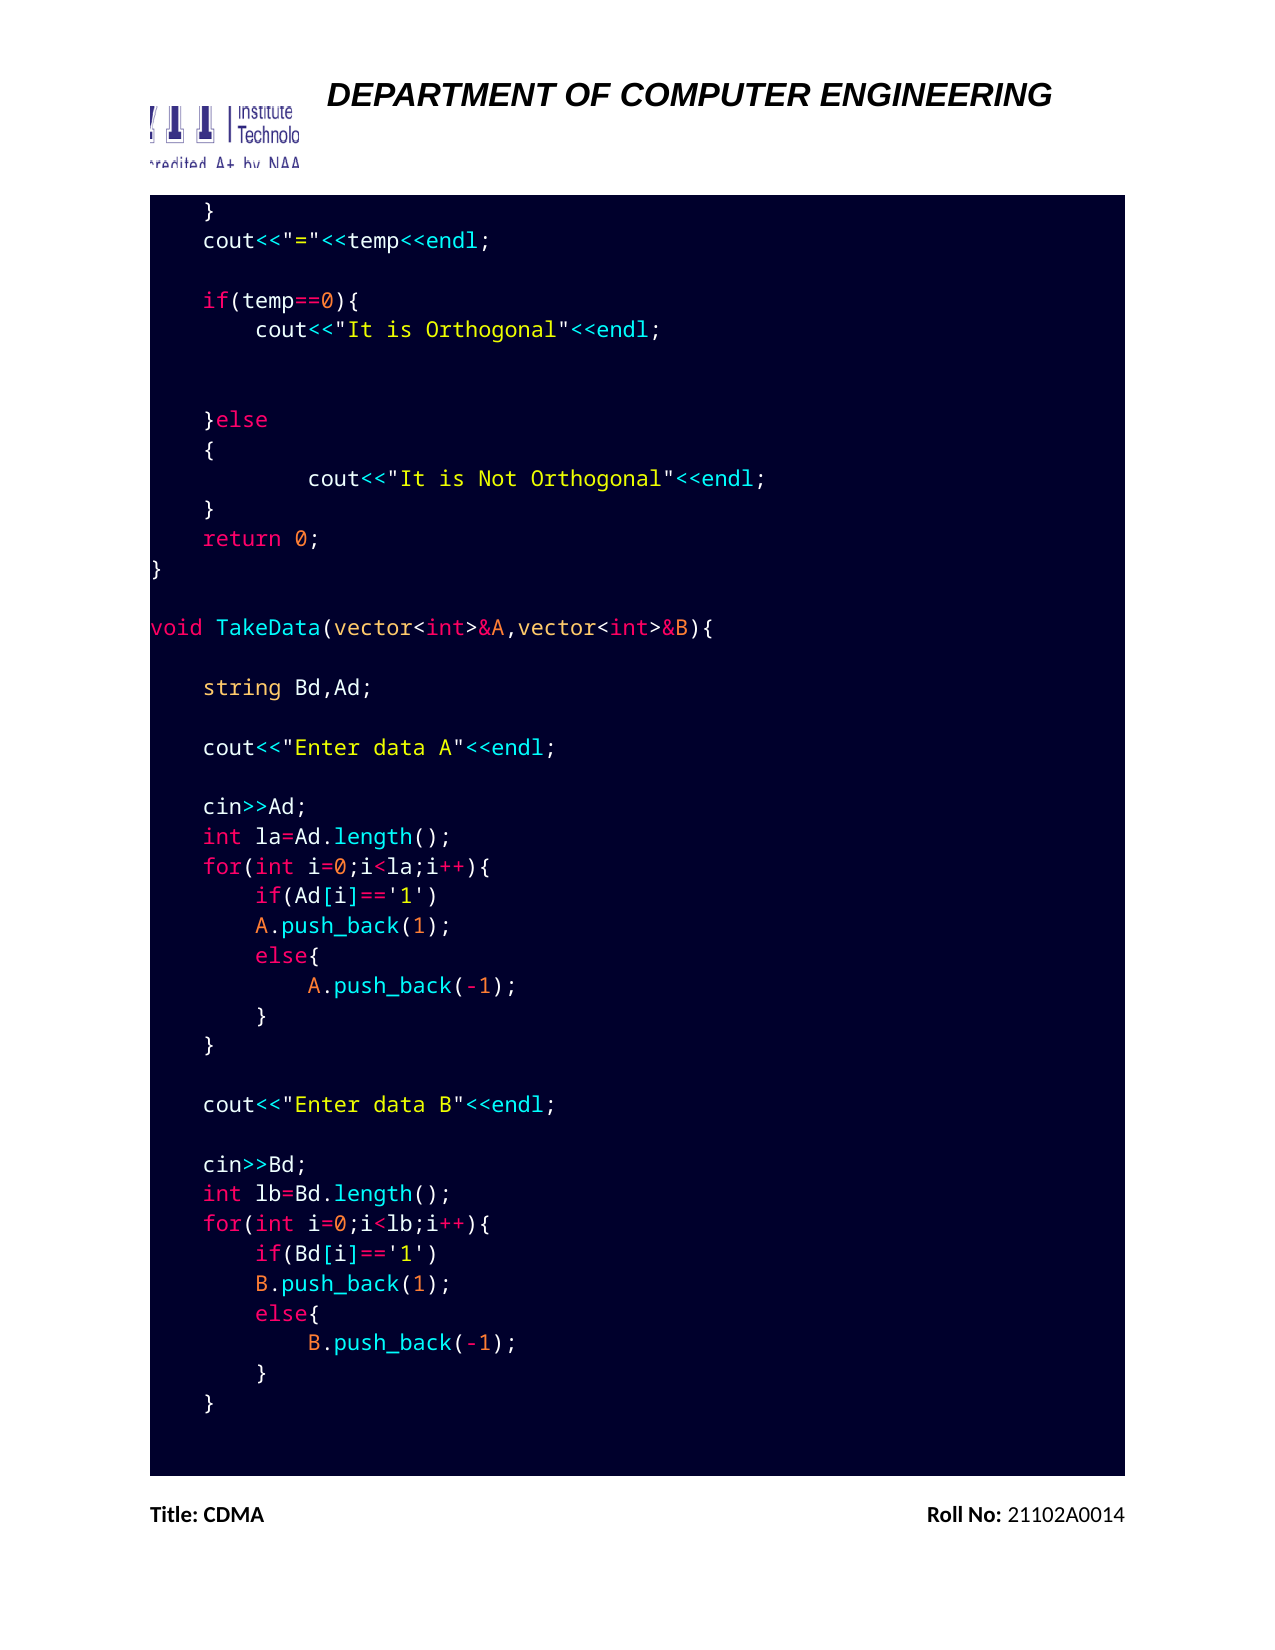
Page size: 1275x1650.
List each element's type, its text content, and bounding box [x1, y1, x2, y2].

text if(Bd[i]=='1') [150, 1238, 1125, 1268]
text cout<<"Enter data B"<<endl; [150, 1089, 1125, 1119]
text cout<<"It is Not Orthogonal"<<endl; [150, 463, 1125, 493]
text cin>>Ad; [150, 791, 1125, 821]
text }else [150, 404, 1125, 433]
text B.push_back(-1); [150, 1327, 1125, 1357]
text cout<<"It is Orthogonal"<<endl; [150, 314, 1125, 344]
text string Bd,Ad; [150, 672, 1125, 702]
text } [150, 1357, 1125, 1387]
text else{ [150, 940, 1125, 970]
text for(int i=0;i<lb;i++){ [150, 1208, 1125, 1238]
text cin>>Bd; [150, 1148, 1125, 1178]
text } [150, 493, 1125, 523]
text void TakeData(vector<int>&A,vector<int>&B){ [150, 612, 1125, 642]
text cout<<"Enter data A"<<endl; [150, 731, 1125, 761]
text if(Ad[i]=='1') [150, 880, 1125, 910]
text cout<<"="<<temp<<endl; [150, 225, 1125, 255]
text } [150, 553, 1125, 582]
text int lb=Bd.length(); [150, 1178, 1125, 1208]
text int la=Ad.length(); [150, 821, 1125, 851]
text if(temp==0){ [150, 284, 1125, 314]
text return 0; [150, 523, 1125, 553]
text } [150, 195, 1125, 225]
text } [150, 999, 1125, 1029]
text else{ [150, 1297, 1125, 1327]
text A.push_back(1); [150, 910, 1125, 940]
text B.push_back(1); [150, 1268, 1125, 1297]
text A.push_back(-1); [150, 970, 1125, 999]
text for(int i=0;i<la;i++){ [150, 851, 1125, 880]
text { [150, 433, 1125, 463]
text } [150, 1029, 1125, 1059]
text } [150, 1387, 1125, 1417]
